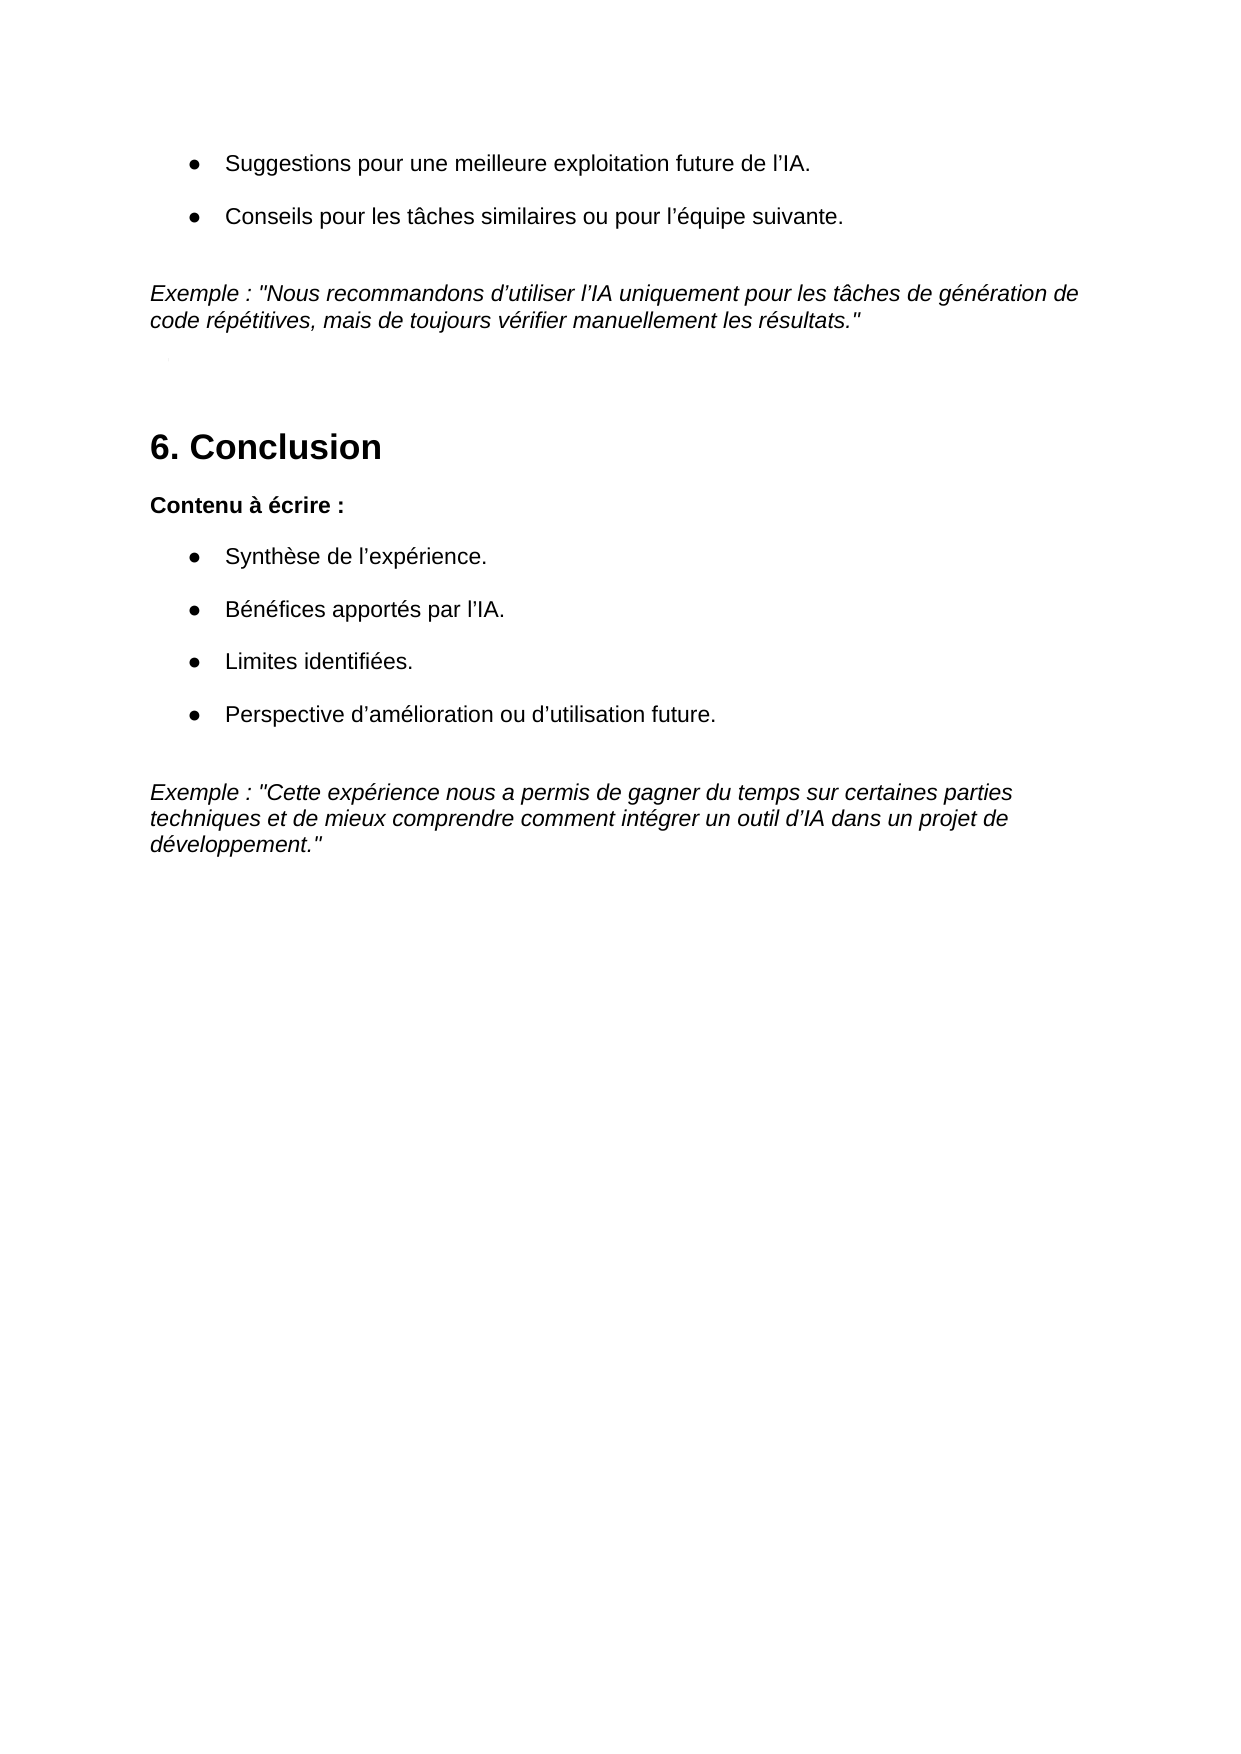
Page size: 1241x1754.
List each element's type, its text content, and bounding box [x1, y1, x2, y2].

text Exemple : "Nous recommandons d’utiliser l’IA uniquement pour les tâches de génération de code répétitives, mais de toujours vérifier manuellement les résultats." [150, 280, 1090, 333]
subtitle 6. Conclusion [150, 426, 1090, 467]
list Bénéfices apportés par l’IA. [187, 596, 1090, 648]
list Suggestions pour une meilleure exploitation future de l’IA. [187, 150, 1090, 203]
list Synthèse de l’expérience. [187, 543, 1090, 596]
text Contenu à écrire : [150, 492, 1090, 518]
text Exemple : "Cette expérience nous a permis de gagner du temps sur certaines parties techniques et de mieux comprendre comment intégrer un outil d’IA dans un projet de développement." [150, 779, 1090, 858]
list Conseils pour les tâches similaires ou pour l’équipe suivante. [187, 203, 1090, 255]
list Limites identifiées. [187, 648, 1090, 701]
list Perspective d’amélioration ou d’utilisation future. [187, 701, 1090, 754]
